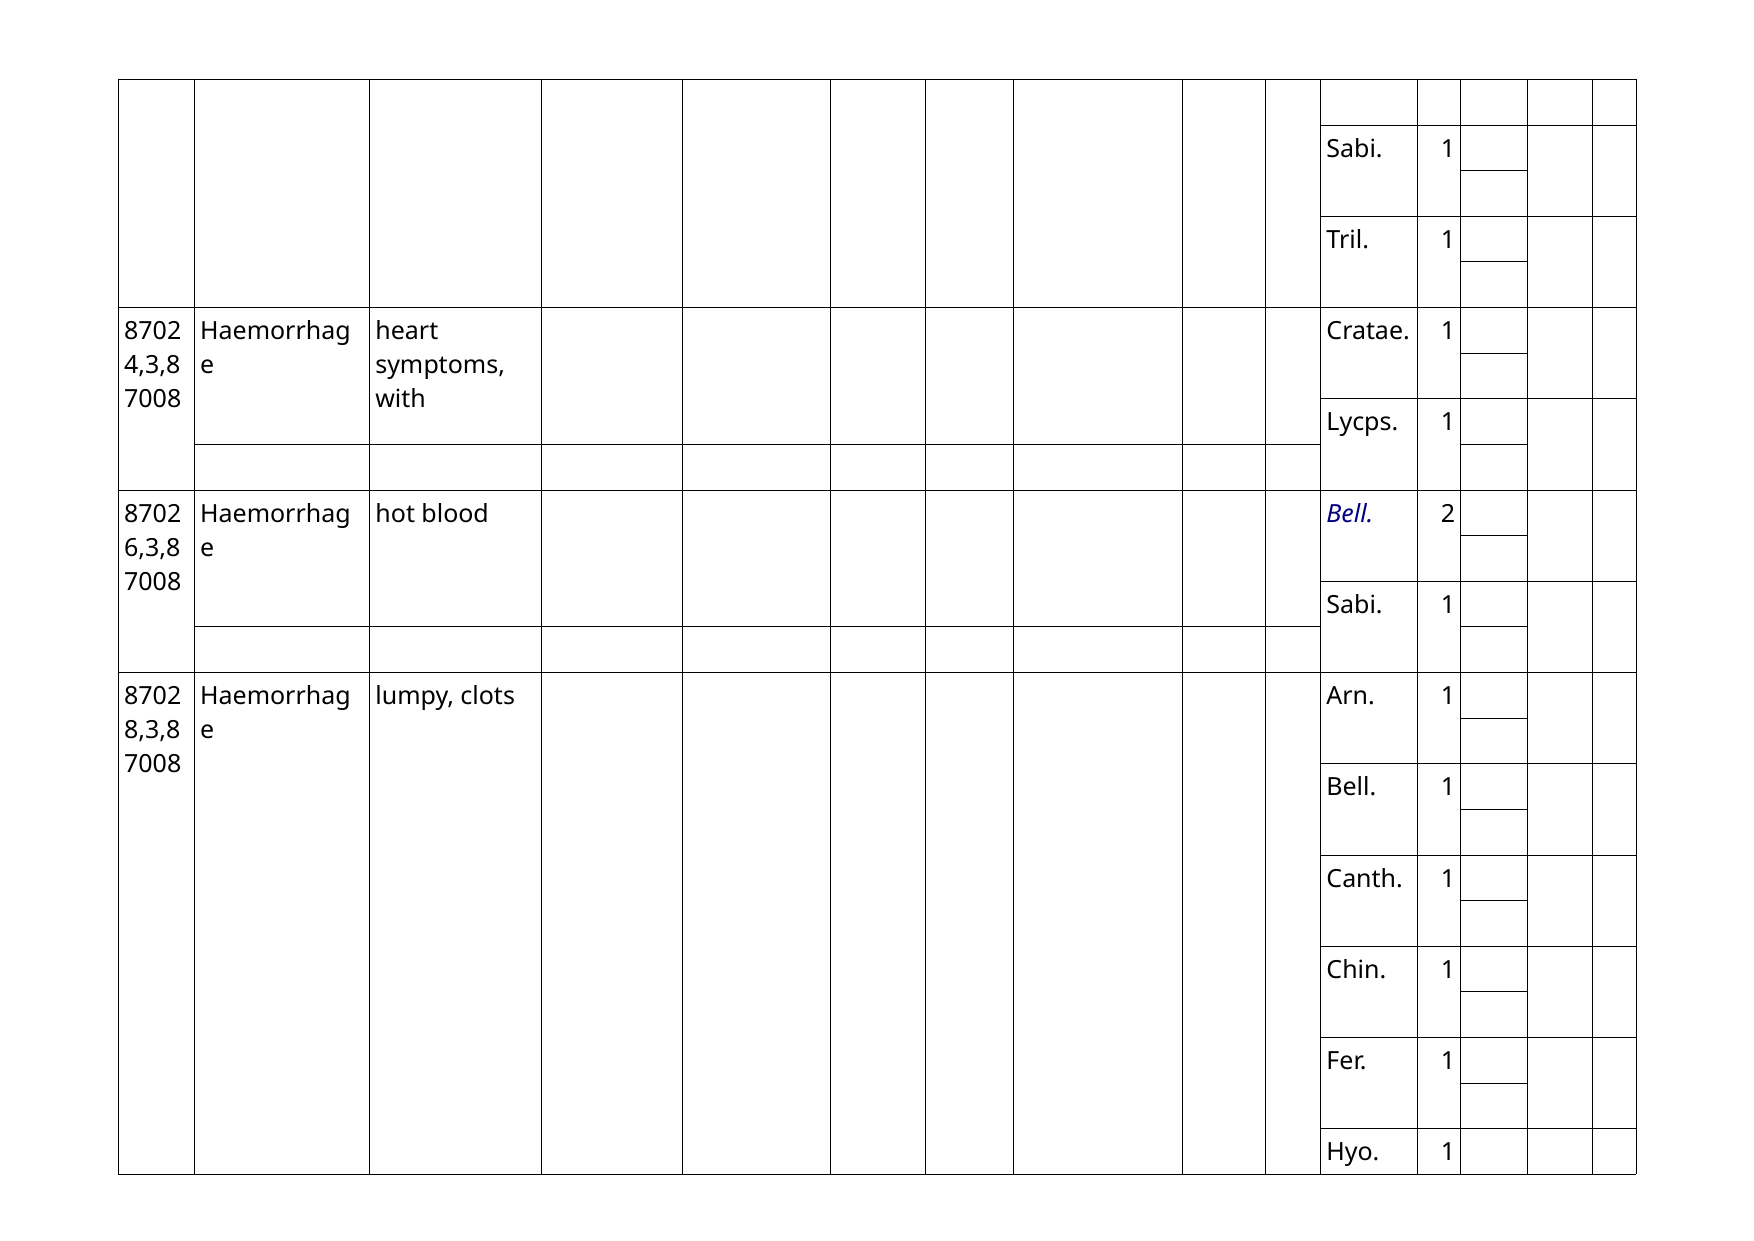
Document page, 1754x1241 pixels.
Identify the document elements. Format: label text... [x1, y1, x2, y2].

table_cell Haemorrhage [195, 491, 369, 626]
table_cell [542, 445, 682, 489]
table_cell lumpy, clots [370, 673, 541, 1174]
table_cell [1461, 80, 1527, 124]
table_cell [831, 445, 925, 489]
table_cell [1014, 627, 1182, 672]
table_cell [370, 445, 541, 489]
table_cell [542, 308, 682, 444]
table_cell Fer. [1321, 1038, 1417, 1128]
table_cell Cratae. [1321, 308, 1417, 398]
table_cell [1593, 491, 1636, 581]
table_cell 1 [1418, 308, 1460, 398]
table_cell [1593, 217, 1636, 307]
table_cell [1461, 126, 1527, 170]
table_cell [831, 308, 925, 444]
table_cell [1183, 308, 1265, 444]
table_cell [1266, 627, 1320, 672]
table_cell hot blood [370, 491, 541, 626]
table_cell [1461, 171, 1527, 216]
table_cell [1266, 445, 1320, 489]
table_cell [1593, 582, 1636, 672]
table_cell [1183, 627, 1265, 672]
table_cell Bell. [1321, 764, 1417, 854]
table_cell [1266, 308, 1320, 444]
table_cell [1528, 764, 1592, 854]
table_cell [926, 491, 1013, 626]
table_cell Haemorrhage [195, 673, 369, 1174]
table_cell [542, 80, 682, 307]
table_cell [1418, 80, 1460, 124]
table_cell [1461, 992, 1527, 1037]
table_cell [1528, 947, 1592, 1037]
table_cell [1461, 627, 1527, 672]
table_cell [683, 673, 830, 1174]
table_cell [1461, 491, 1527, 535]
table_cell [1461, 810, 1527, 854]
table_cell [1528, 491, 1592, 581]
table_cell Chin. [1321, 947, 1417, 1037]
table_cell Bell. [1321, 491, 1417, 581]
table_cell 1 [1418, 217, 1460, 307]
table_cell 2 [1418, 491, 1460, 581]
table_cell [1461, 217, 1527, 261]
table_cell 1 [1418, 947, 1460, 1037]
table_cell [1321, 80, 1417, 124]
table_cell [926, 308, 1013, 444]
table_cell [1014, 80, 1182, 307]
table_cell [1461, 308, 1527, 353]
table_cell [370, 80, 541, 307]
table_cell [1528, 1038, 1592, 1128]
table_cell [1528, 1129, 1592, 1174]
table_cell [1461, 901, 1527, 946]
table_cell Sabi. [1321, 582, 1417, 672]
table_cell Tril. [1321, 217, 1417, 307]
table_cell [195, 445, 369, 489]
table_cell [683, 445, 830, 489]
table_cell [195, 627, 369, 672]
table_cell [1593, 308, 1636, 398]
table_cell heart symptoms, with [370, 308, 541, 444]
table_cell [926, 80, 1013, 307]
table_cell 87028,3,87008 [119, 673, 194, 1174]
table_cell [831, 491, 925, 626]
table_cell [1461, 764, 1527, 809]
table_cell 1 [1418, 1038, 1460, 1128]
table_cell Canth. [1321, 856, 1417, 946]
table_cell [1528, 80, 1592, 124]
table_cell [1461, 354, 1527, 398]
table_cell [1461, 1129, 1527, 1174]
table_cell Arn. [1321, 673, 1417, 763]
table_cell [1014, 308, 1182, 444]
table_cell [1593, 856, 1636, 946]
table_cell [1593, 1129, 1636, 1174]
table_cell [119, 80, 194, 307]
table_cell 1 [1418, 126, 1460, 216]
table_cell [1461, 947, 1527, 991]
table_cell [1593, 399, 1636, 489]
table_cell [1593, 947, 1636, 1037]
table_cell [1461, 445, 1527, 489]
table_cell [1461, 719, 1527, 763]
table_cell [1528, 582, 1592, 672]
table_cell [1593, 80, 1636, 124]
table_cell [1183, 80, 1265, 307]
table_cell [683, 491, 830, 626]
table_cell [1266, 80, 1320, 307]
table_cell [683, 308, 830, 444]
table_cell 87026,3,87008 [119, 491, 194, 672]
table_cell 1 [1418, 1129, 1460, 1174]
table_cell 1 [1418, 582, 1460, 672]
table_cell [926, 627, 1013, 672]
table_cell 1 [1418, 856, 1460, 946]
table_cell 1 [1418, 399, 1460, 489]
table_cell Hyo. [1321, 1129, 1417, 1174]
table_cell [1528, 673, 1592, 763]
table_cell 1 [1418, 673, 1460, 763]
table_cell 87024,3,87008 [119, 308, 194, 489]
table_cell [1266, 673, 1320, 1174]
table_cell [683, 627, 830, 672]
table_cell Sabi. [1321, 126, 1417, 216]
table_cell [370, 627, 541, 672]
table_cell [831, 627, 925, 672]
table_cell [542, 627, 682, 672]
table_cell [1014, 491, 1182, 626]
table_cell [683, 80, 830, 307]
table_cell [1593, 1038, 1636, 1128]
table_cell [831, 80, 925, 307]
table_cell [1593, 126, 1636, 216]
table_cell [1461, 1038, 1527, 1083]
table_cell [1593, 764, 1636, 854]
table_cell Lycps. [1321, 399, 1417, 489]
table_cell 1 [1418, 764, 1460, 854]
table_cell [1528, 308, 1592, 398]
table_cell Haemorrhage [195, 308, 369, 444]
table_cell [1014, 673, 1182, 1174]
table_cell [1461, 1084, 1527, 1128]
table_cell [1183, 491, 1265, 626]
table_cell [1266, 491, 1320, 626]
table_cell [1183, 445, 1265, 489]
table_cell [542, 491, 682, 626]
table_cell [1461, 536, 1527, 581]
table_cell [1014, 445, 1182, 489]
table_cell [195, 80, 369, 307]
table_cell [1461, 582, 1527, 626]
table_cell [1528, 856, 1592, 946]
table_cell [831, 673, 925, 1174]
table_cell [1461, 673, 1527, 718]
table_cell [1593, 673, 1636, 763]
table_cell [1461, 856, 1527, 900]
table_cell [926, 445, 1013, 489]
table_cell [1528, 126, 1592, 216]
table_cell [1183, 673, 1265, 1174]
table_cell [1528, 399, 1592, 489]
table_cell [1461, 262, 1527, 307]
table_cell [926, 673, 1013, 1174]
table_cell [542, 673, 682, 1174]
table_cell [1461, 399, 1527, 444]
table_cell [1528, 217, 1592, 307]
